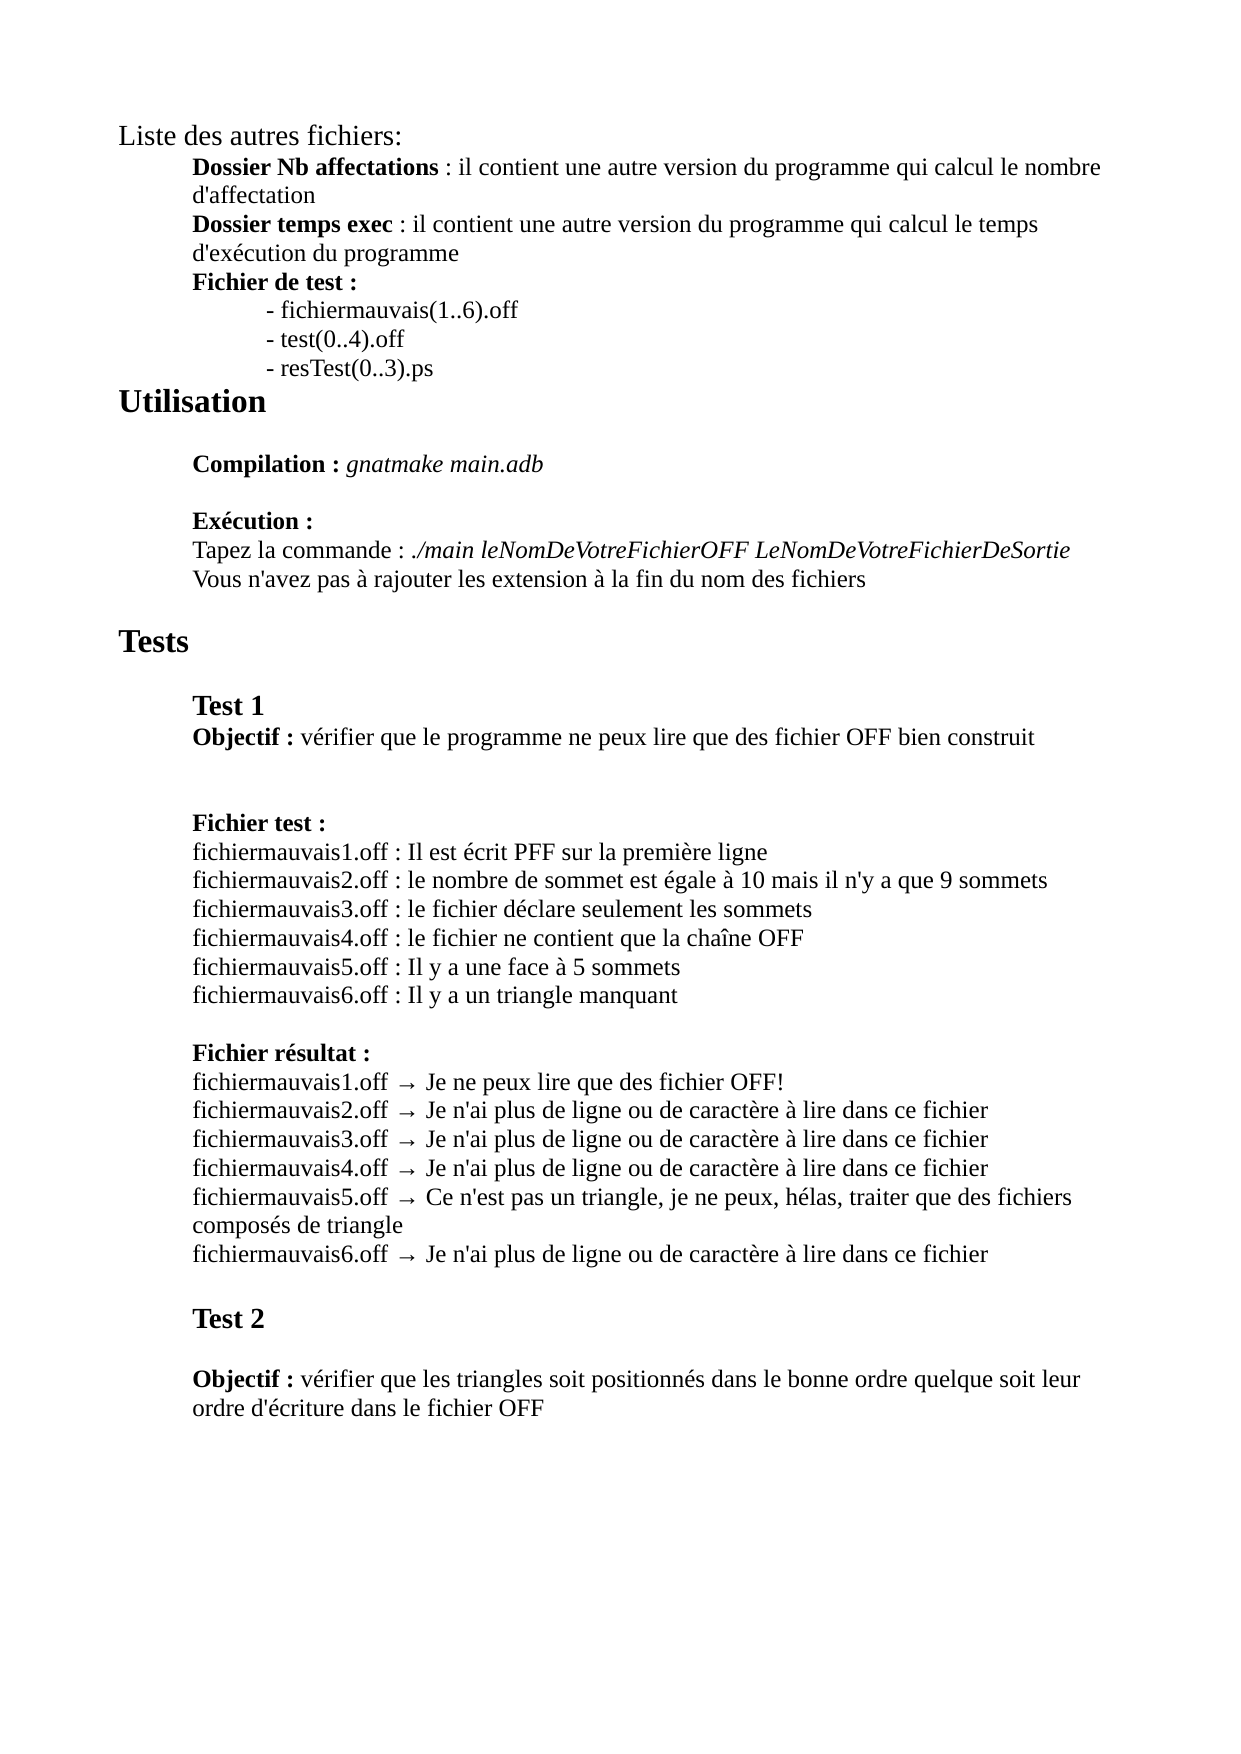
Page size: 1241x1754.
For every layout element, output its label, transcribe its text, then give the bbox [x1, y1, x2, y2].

text Dossier temps exec : il contient une autre version du programme qui calcul le temps d'exécution du programme [192, 209, 1122, 267]
text fichiermauvais6.off : Il y a un triangle manquant [192, 981, 1122, 1009]
text Exécution : [192, 506, 1122, 535]
text fichiermauvais2.off : le nombre de sommet est égale à 10 mais il n'y a que 9 sommets [192, 866, 1122, 894]
text fichiermauvais6.off → Je n'ai plus de ligne ou de caractère à lire dans ce fichier [192, 1239, 1122, 1268]
text Tapez la commande : ./main leNomDeVotreFichierOFF LeNomDeVotreFichierDeSortie [192, 535, 1122, 564]
text fichiermauvais3.off → Je n'ai plus de ligne ou de caractère à lire dans ce fichier [192, 1124, 1122, 1153]
text Vous n'avez pas à rajouter les extension à la fin du nom des fichiers [192, 564, 1122, 592]
text fichiermauvais4.off → Je n'ai plus de ligne ou de caractère à lire dans ce fichier [192, 1153, 1122, 1182]
text Test 1 [192, 688, 1122, 722]
text Utilisation [118, 382, 1122, 420]
text Test 2 [192, 1302, 1122, 1335]
text Objectif : vérifier que le programme ne peux lire que des fichier OFF bien construit [192, 722, 1122, 751]
text Tests [118, 621, 1122, 659]
text fichiermauvais2.off → Je n'ai plus de ligne ou de caractère à lire dans ce fichier [192, 1096, 1122, 1124]
text fichiermauvais1.off → Je ne peux lire que des fichier OFF! [192, 1067, 1122, 1096]
text fichiermauvais4.off : le fichier ne contient que la chaîne OFF [192, 923, 1122, 952]
text Liste des autres fichiers: [118, 118, 1122, 152]
text fichiermauvais1.off : Il est écrit PFF sur la première ligne [192, 837, 1122, 866]
text fichiermauvais5.off → Ce n'est pas un triangle, je ne peux, hélas, traiter que des fichiers composés de triangle [192, 1182, 1122, 1239]
text - resTest(0..3).ps [266, 353, 1122, 382]
text Compilation : gnatmake main.adb [192, 449, 1122, 477]
text Fichier de test : [192, 267, 1122, 295]
text Fichier résultat : [192, 1038, 1122, 1067]
text fichiermauvais3.off : le fichier déclare seulement les sommets [192, 894, 1122, 923]
text - test(0..4).off [266, 324, 1122, 353]
text Dossier Nb affectations : il contient une autre version du programme qui calcul le nombre d'affectation [192, 152, 1122, 209]
text Fichier test : [192, 808, 1122, 837]
text - fichiermauvais(1..6).off [266, 295, 1122, 324]
text fichiermauvais5.off : Il y a une face à 5 sommets [192, 952, 1122, 981]
text Objectif : vérifier que les triangles soit positionnés dans le bonne ordre quelque soit leur ordre d'écriture dans le fichier OFF [192, 1364, 1122, 1421]
